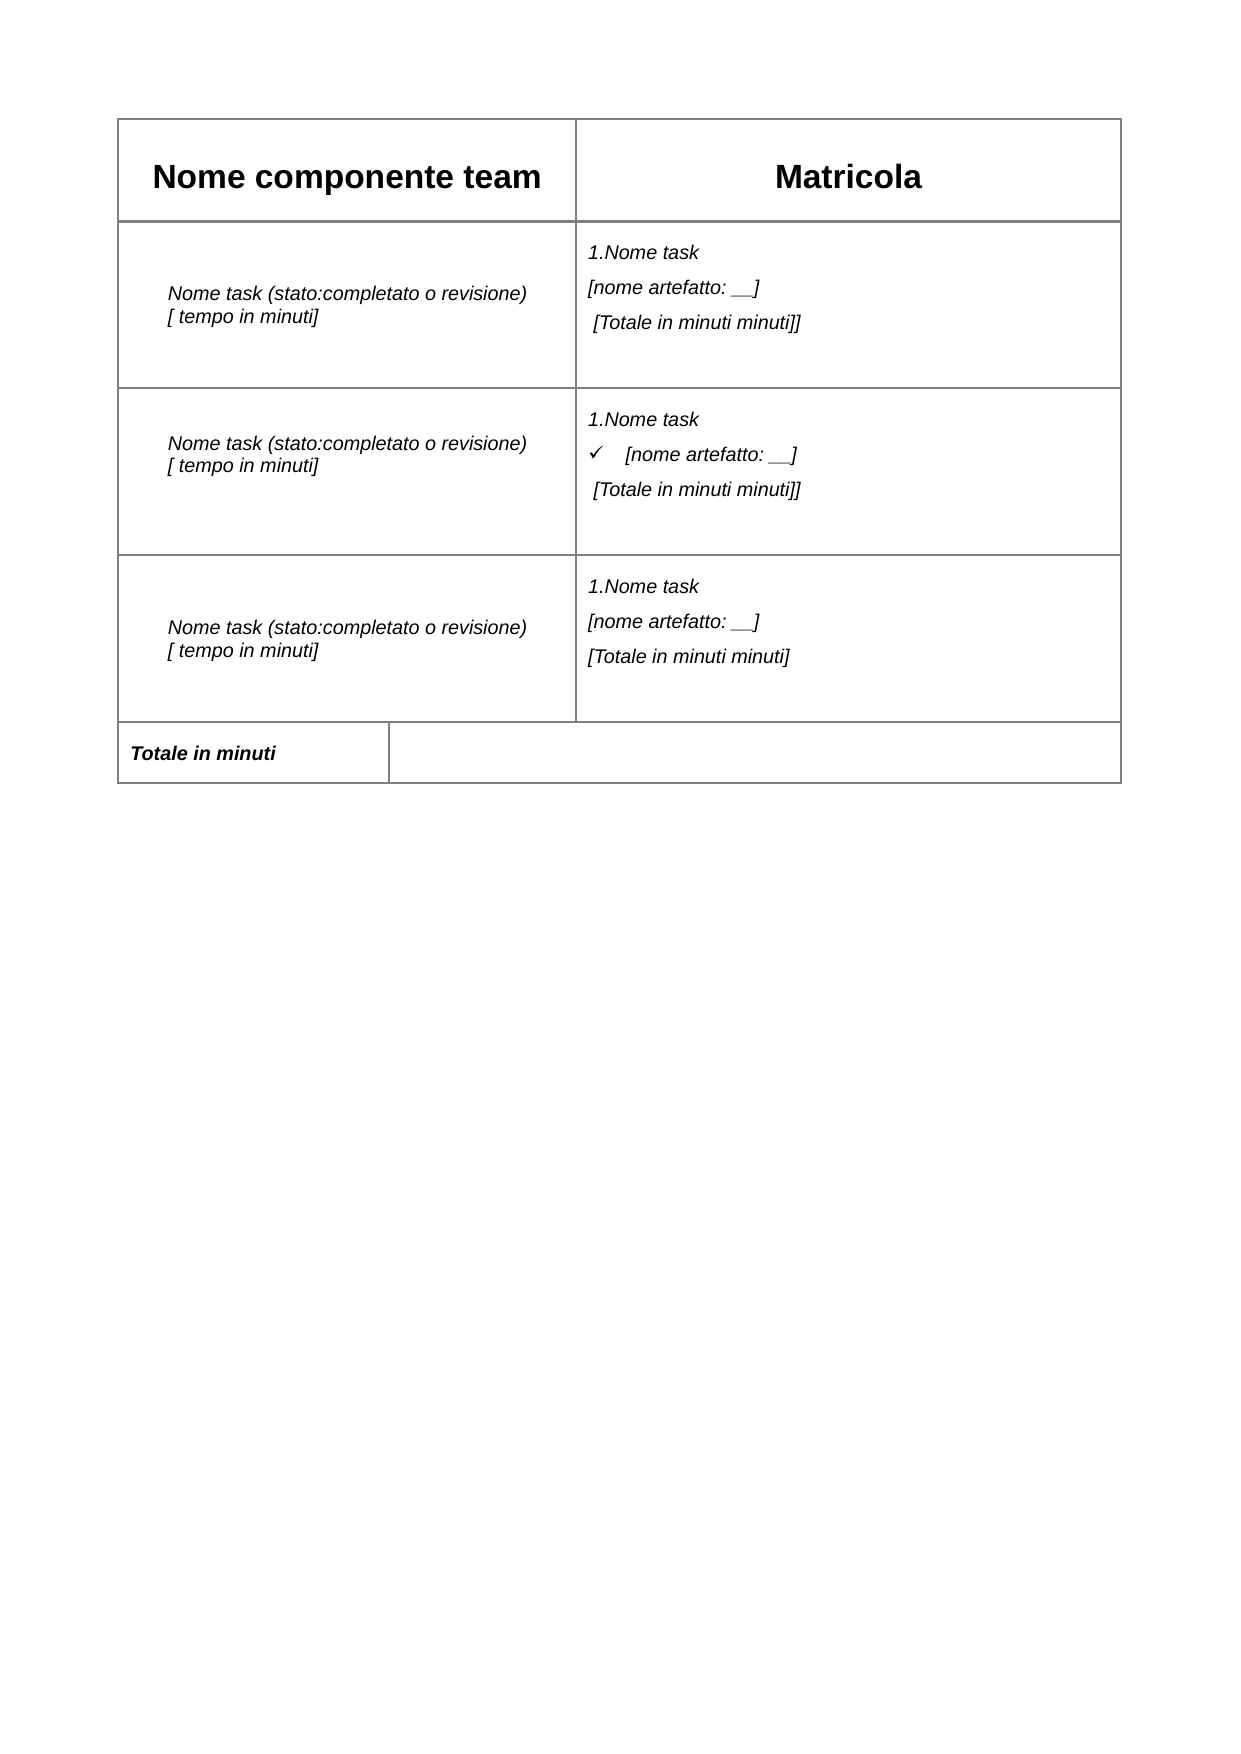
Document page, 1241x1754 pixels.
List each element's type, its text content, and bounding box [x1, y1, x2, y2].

table_cell Totale in minuti [119, 723, 388, 782]
table_cell Nome task (stato:completato o revisione) [ tempo in minuti] [119, 556, 575, 721]
table_header Matricola [577, 120, 1120, 220]
table_cell 1.Nome task [nome artefatto: __] [Totale in minuti minuti] [577, 556, 1120, 721]
table_cell 1.Nome task [nome artefatto: __] [Totale in minuti minuti]] [577, 389, 1120, 554]
table_cell [390, 723, 1120, 782]
table_cell Nome task (stato:completato o revisione) [ tempo in minuti] [119, 389, 575, 554]
table_cell 1.Nome task [nome artefatto: __] [Totale in minuti minuti]] [577, 223, 1120, 387]
table_cell Nome task (stato:completato o revisione) [ tempo in minuti] [119, 223, 575, 387]
table_header Nome componente team [119, 120, 575, 220]
